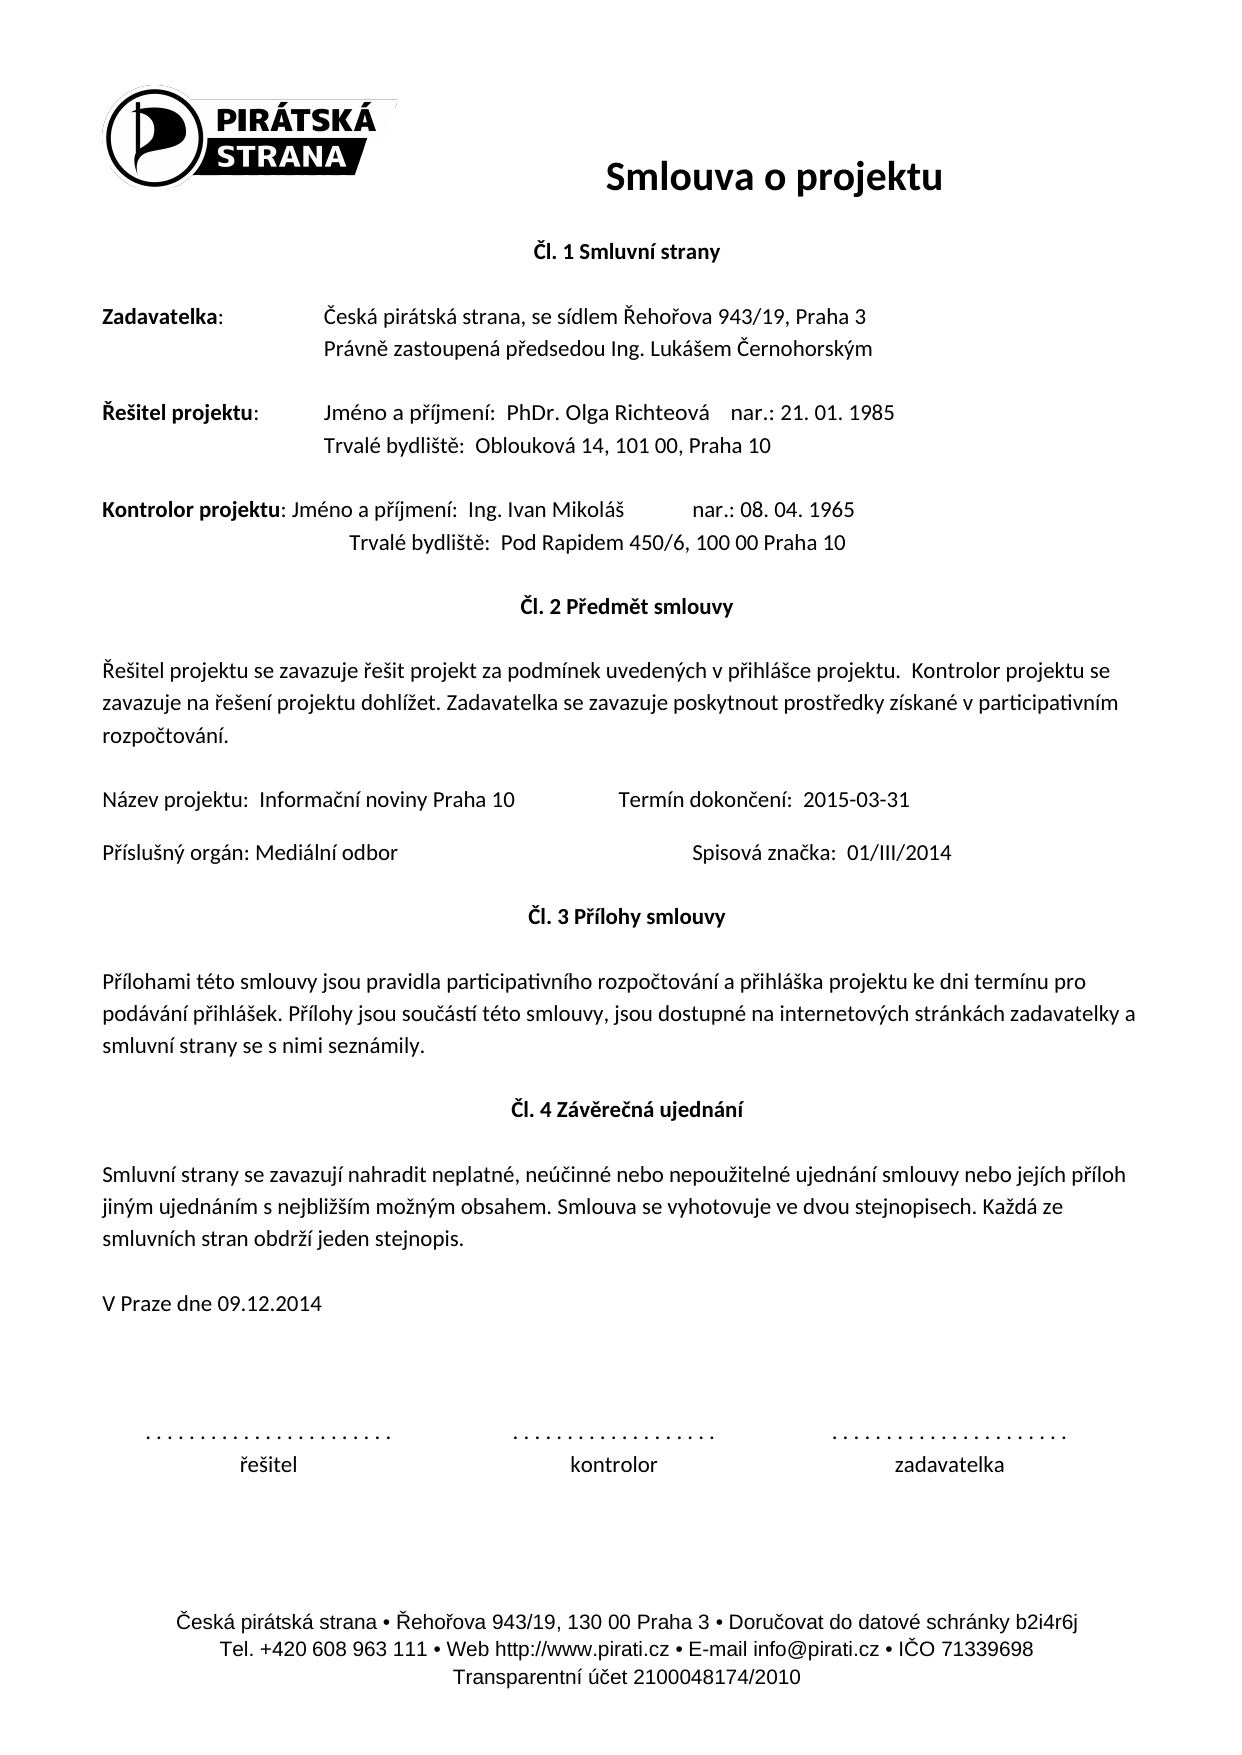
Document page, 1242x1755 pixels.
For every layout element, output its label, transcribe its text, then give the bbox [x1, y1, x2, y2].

text Čl. 1 Smluvní strany [102, 237, 1152, 265]
text Trvalé bydliště: Oblouková 14, 101 00, Praha 10 [324, 431, 1152, 459]
text řešitel [102, 1450, 435, 1478]
text . . . . . . . . . . . . . . . . . . . kontrolor [476, 1417, 752, 1478]
picture [102, 85, 398, 191]
text Řešitel projektu: Jméno a příjmení: PhDr. Olga Richteová nar.: 21. 01. 1985 [102, 398, 1151, 426]
text V Praze dne 09.12.2014 [102, 1289, 1152, 1317]
text Právně zastoupená předsedou Ing. Lukášem Černohorským [324, 334, 1152, 362]
text Příslušný orgán: Mediální odbor Spisová značka: 01/III/2014 [102, 838, 1152, 866]
text Čl. 2 Předmět smlouvy [102, 592, 1152, 620]
text . . . . . . . . . . . . . . . . . . . . . . zadavatelka [793, 1417, 1106, 1478]
text Trvalé bydliště: Pod Rapidem 450/6, 100 00 Praha 10 [102, 528, 1152, 556]
text Čl. 4 Závěrečná ujednání [102, 1096, 1152, 1124]
text Název projektu: Informační noviny Praha 10 Termín dokončení: 2015-03-31 [102, 785, 1152, 813]
text Řešitel projektu se zavazuje řešit projekt za podmínek uvedených v přihlášce projektu. Kontrolor projektu se zavazuje na řešení projektu dohlížet. Zadavatelka se zavazuje poskytnout prostředky získané v participativním rozpočtování. [102, 656, 1152, 749]
text . . . . . . . . . . . . . . . . . . . . . . . [102, 1417, 435, 1446]
text Zadavatelka: Česká pirátská strana, se sídlem Řehořova 943/19, Praha 3 [102, 302, 1152, 330]
text Přílohami této smlouvy jsou pravidla participativního rozpočtování a přihláška projektu ke dni termínu pro podávání přihlášek. Přílohy jsou součástí této smlouvy, jsou dostupné na internetových stránkách zadavatelky a smluvní strany se s nimi seznámily. [102, 967, 1152, 1059]
text Smlouva o projektu [102, 150, 1152, 201]
text Smluvní strany se zavazují nahradit neplatné, neúčinné nebo nepoužitelné ujednání smlouvy nebo jejích příloh jiným ujednáním s nejbližším možným obsahem. Smlouva se vyhotovuje ve dvou stejnopisech. Každá ze smluvních stran obdrží jeden stejnopis. [102, 1160, 1152, 1252]
text Čl. 3 Přílohy smlouvy [102, 902, 1152, 931]
text Kontrolor projektu: Jméno a příjmení: Ing. Ivan Mikoláš nar.: 08. 04. 1965 [102, 495, 1152, 523]
